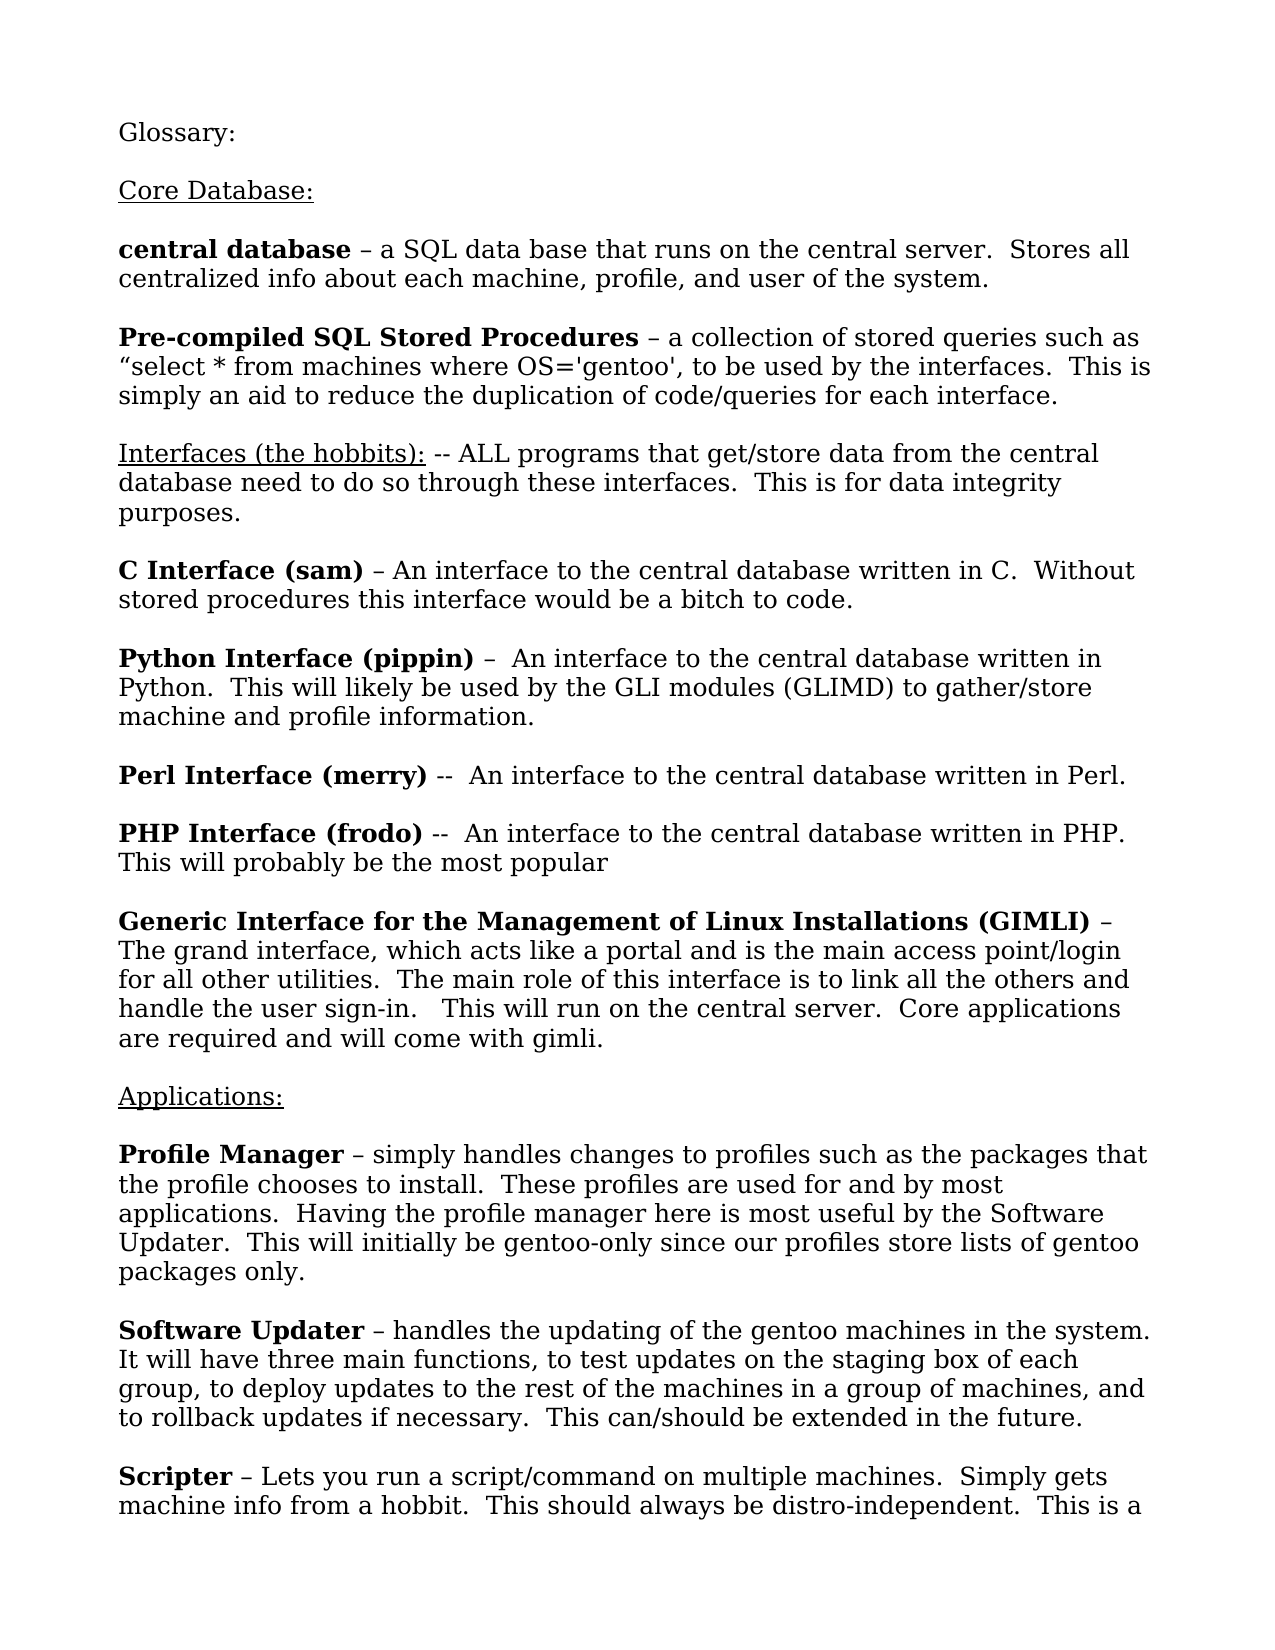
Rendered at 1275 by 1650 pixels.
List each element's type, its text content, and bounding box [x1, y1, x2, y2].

text Perl Interface (merry) -- An interface to the central database written in Perl. [118, 761, 1157, 790]
text Pre-compiled SQL Stored Procedures – a collection of stored queries such as “select * from machines where OS='gentoo', to be used by the interfaces. This is simply an aid to reduce the duplication of code/queries for each interface. [118, 322, 1157, 410]
text central database – a SQL data base that runs on the central server. Stores all centralized info about each machine, profile, and user of the system. [118, 235, 1157, 293]
text Software Updater – handles the updating of the gentoo machines in the system. It will have three main functions, to test updates on the staging box of each group, to deploy updates to the rest of the machines in a group of machines, and to rollback updates if necessary. This can/should be extended in the future. [118, 1316, 1157, 1432]
text Glossary: [118, 118, 1157, 147]
text C Interface (sam) – An interface to the central database written in C. Without stored procedures this interface would be a bitch to code. [118, 556, 1157, 614]
text Core Database: [118, 176, 1157, 206]
text Applications: [118, 1082, 1157, 1111]
text Python Interface (pippin) – An interface to the central database written in Python. This will likely be used by the GLI modules (GLIMD) to gather/store machine and profile information. [118, 644, 1157, 731]
text Generic Interface for the Management of Linux Installations (GIMLI) – The grand interface, which acts like a portal and is the main access point/login for all other utilities. The main role of this interface is to link all the others and handle the user sign-in. This will run on the central server. Core applications are required and will come with gimli. [118, 907, 1157, 1053]
text Interfaces (the hobbits): -- ALL programs that get/store data from the central database need to do so through these interfaces. This is for data integrity purposes. [118, 439, 1157, 527]
text PHP Interface (frodo) -- An interface to the central database written in PHP. This will probably be the most popular [118, 819, 1157, 878]
text Profile Manager – simply handles changes to profiles such as the packages that the profile chooses to install. These profiles are used for and by most applications. Having the profile manager here is most useful by the Software Updater. This will initially be gentoo-only since our profiles store lists of gentoo packages only. [118, 1140, 1157, 1286]
text Scripter – Lets you run a script/command on multiple machines. Simply gets machine info from a hobbit. This should always be distro-independent. This is a [118, 1462, 1157, 1520]
